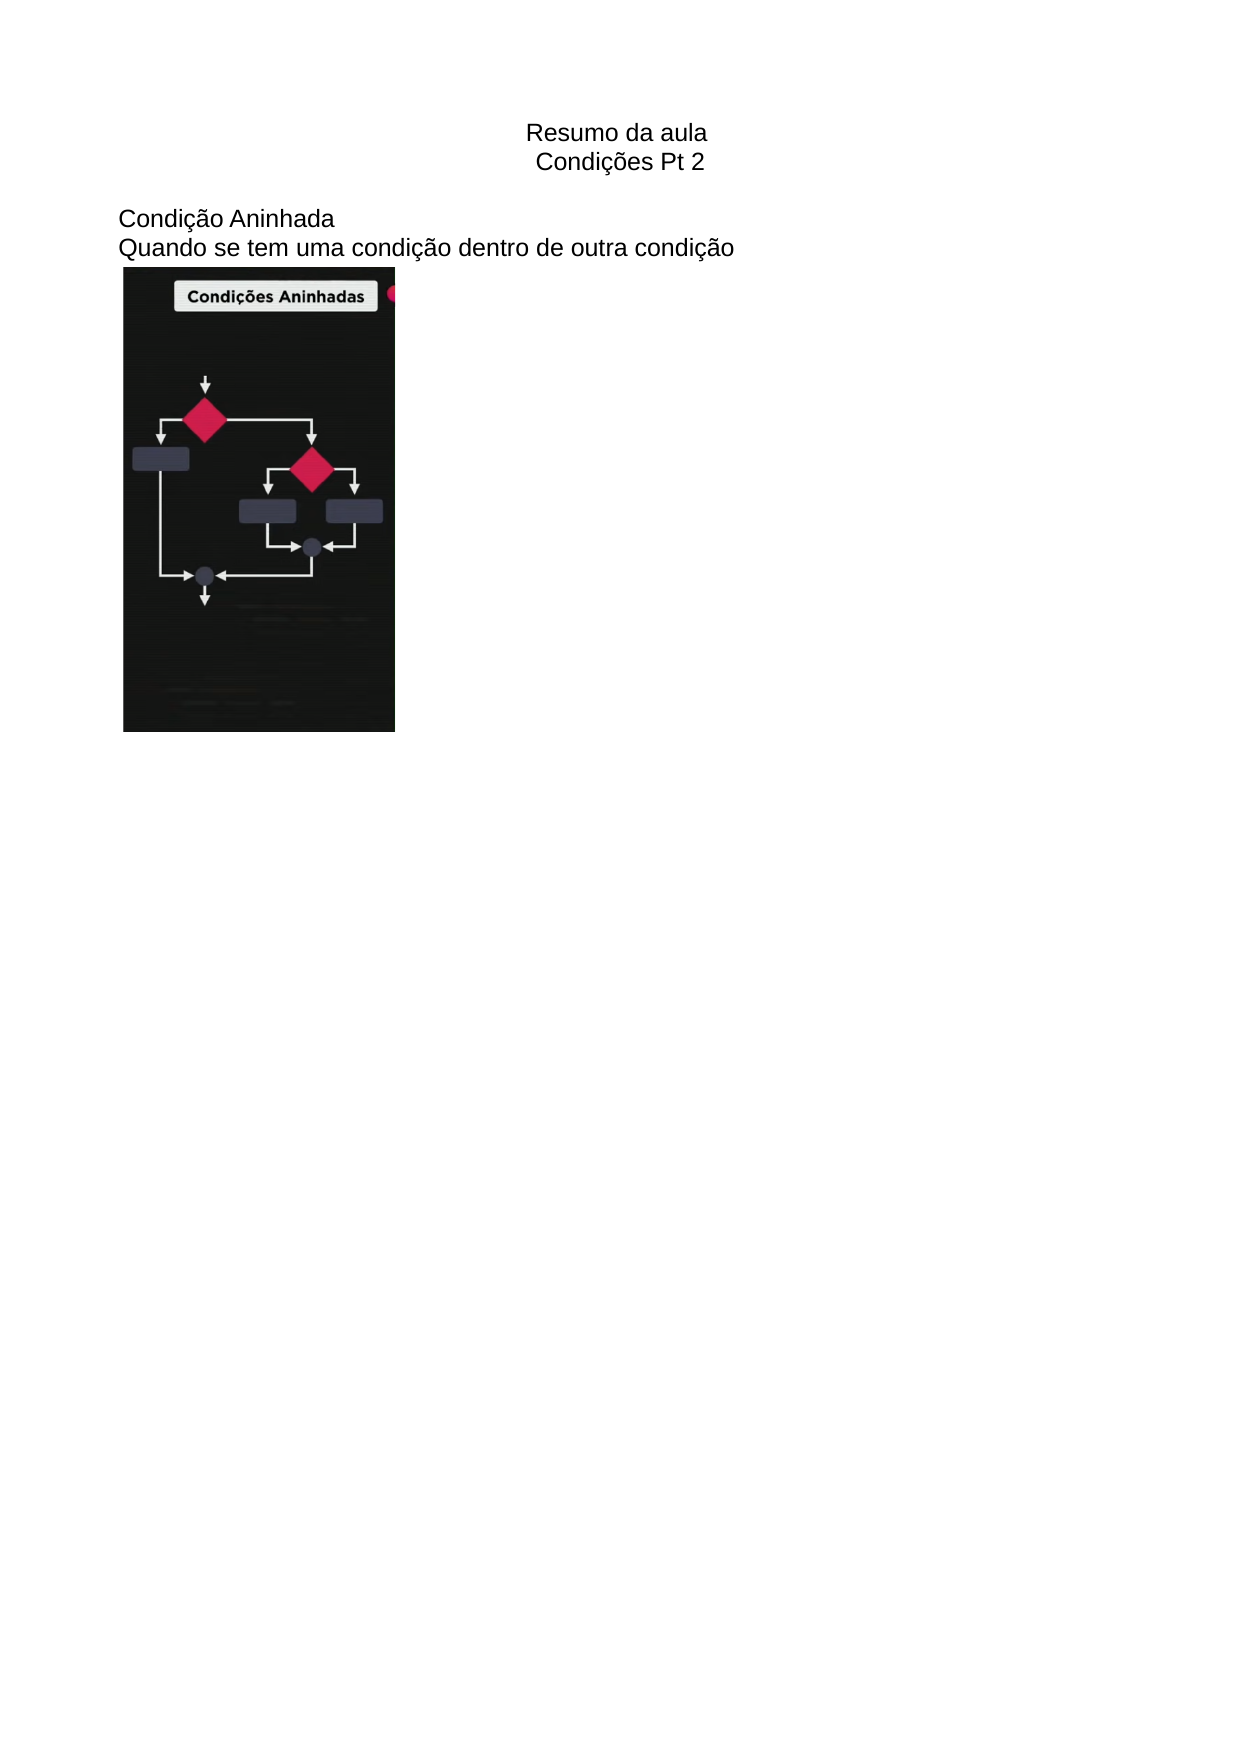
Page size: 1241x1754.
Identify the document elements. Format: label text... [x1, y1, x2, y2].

text Condição Aninhada [118, 204, 1122, 233]
text Condições Pt 2 [118, 147, 1122, 176]
picture [123, 267, 396, 732]
text Quando se tem uma condição dentro de outra condição [118, 233, 1122, 262]
text Resumo da aula [118, 118, 1122, 147]
